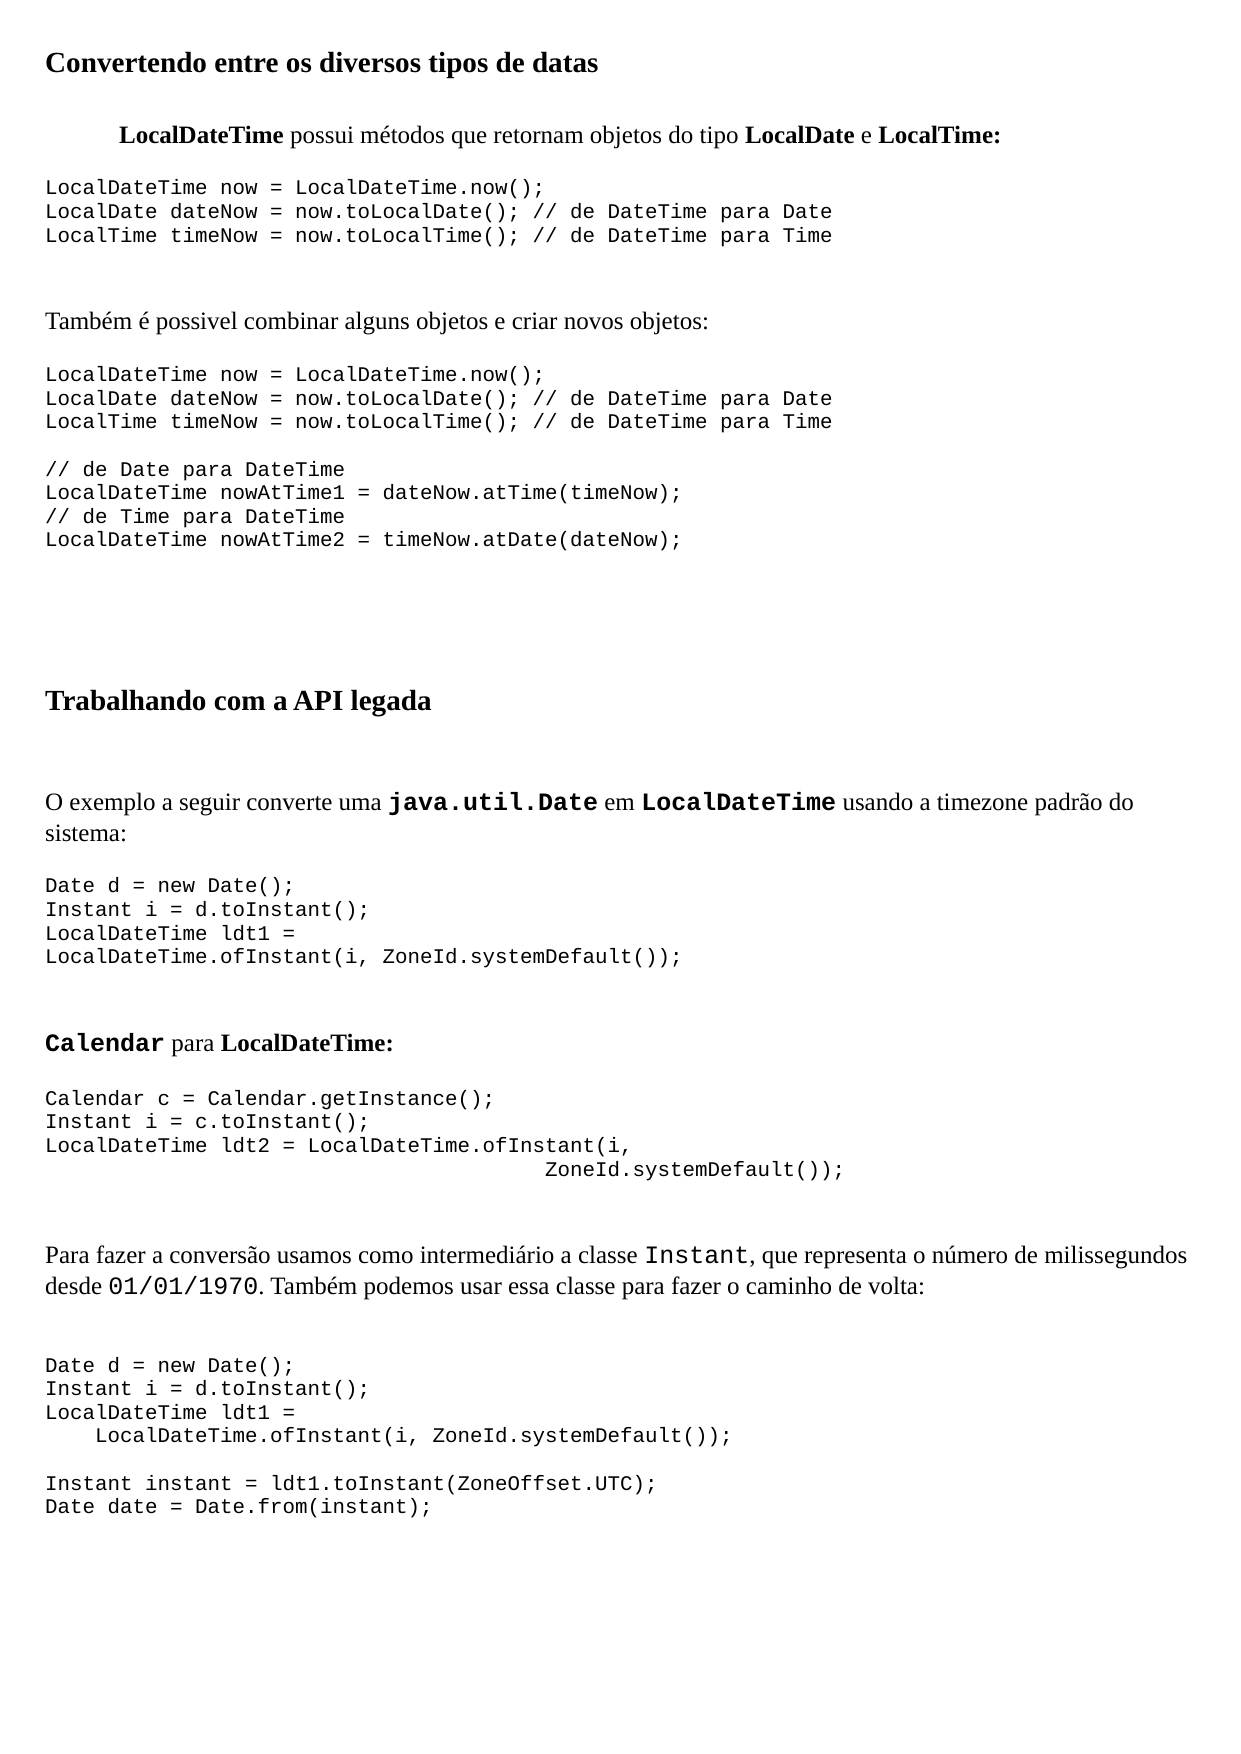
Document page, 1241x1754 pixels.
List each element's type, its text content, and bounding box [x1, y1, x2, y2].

text Instant i = d.toInstant(); [45, 899, 1196, 923]
text LocalDateTime.ofInstant(i, ZoneId.systemDefault()); [45, 1426, 1196, 1449]
text LocalDateTime ldt1 = [45, 923, 1196, 946]
text Instant i = d.toInstant(); [45, 1378, 1196, 1402]
text LocalDate dateNow = now.toLocalDate(); // de DateTime para Date [45, 388, 1196, 411]
text Instant instant = ldt1.toInstant(ZoneOffset.UTC); [45, 1473, 1196, 1496]
text Calendar c = Calendar.getInstance(); [45, 1088, 1196, 1111]
text LocalDateTime now = LocalDateTime.now(); [45, 177, 1196, 201]
text LocalDateTime.ofInstant(i, ZoneId.systemDefault()); [45, 946, 1196, 970]
text Date d = new Date(); [45, 875, 1196, 899]
text O exemplo a seguir converte uma java.util.Date em LocalDateTime usando a timezone padrão do sistema: [45, 787, 1196, 847]
subtitle Convertendo entre os diversos tipos de datas [45, 45, 1196, 78]
subtitle Trabalhando com a API legada [45, 683, 1196, 717]
text LocalDateTime nowAtTime2 = timeNow.atDate(dateNow); [45, 529, 1196, 553]
text Date date = Date.from(instant); [45, 1496, 1196, 1520]
text // de Time para DateTime [45, 506, 1196, 529]
text LocalDateTime ldt2 = LocalDateTime.ofInstant(i, [45, 1135, 1196, 1159]
text Date d = new Date(); [45, 1354, 1196, 1378]
text Instant i = c.toInstant(); [45, 1111, 1196, 1135]
text Também é possivel combinar alguns objetos e criar novos objetos: [45, 306, 1196, 335]
text ZoneId.systemDefault()); [45, 1159, 1196, 1182]
text LocalTime timeNow = now.toLocalTime(); // de DateTime para Time [45, 224, 1196, 248]
text LocalDate dateNow = now.toLocalDate(); // de DateTime para Date [45, 201, 1196, 224]
text Para fazer a conversão usamos como intermediário a classe Instant, que representa o número de milissegundos desde 01/01/1970. Também podemos usar essa classe para fazer o caminho de volta: [45, 1241, 1196, 1302]
text LocalDateTime possui métodos que retornam objetos do tipo LocalDate e LocalTime: [45, 120, 1196, 148]
text Calendar para LocalDateTime: [45, 1028, 1196, 1059]
text LocalDateTime nowAtTime1 = dateNow.atTime(timeNow); [45, 482, 1196, 506]
text // de Date para DateTime [45, 458, 1196, 482]
text LocalDateTime now = LocalDateTime.now(); [45, 364, 1196, 388]
text LocalTime timeNow = now.toLocalTime(); // de DateTime para Time [45, 411, 1196, 435]
text LocalDateTime ldt1 = [45, 1402, 1196, 1426]
